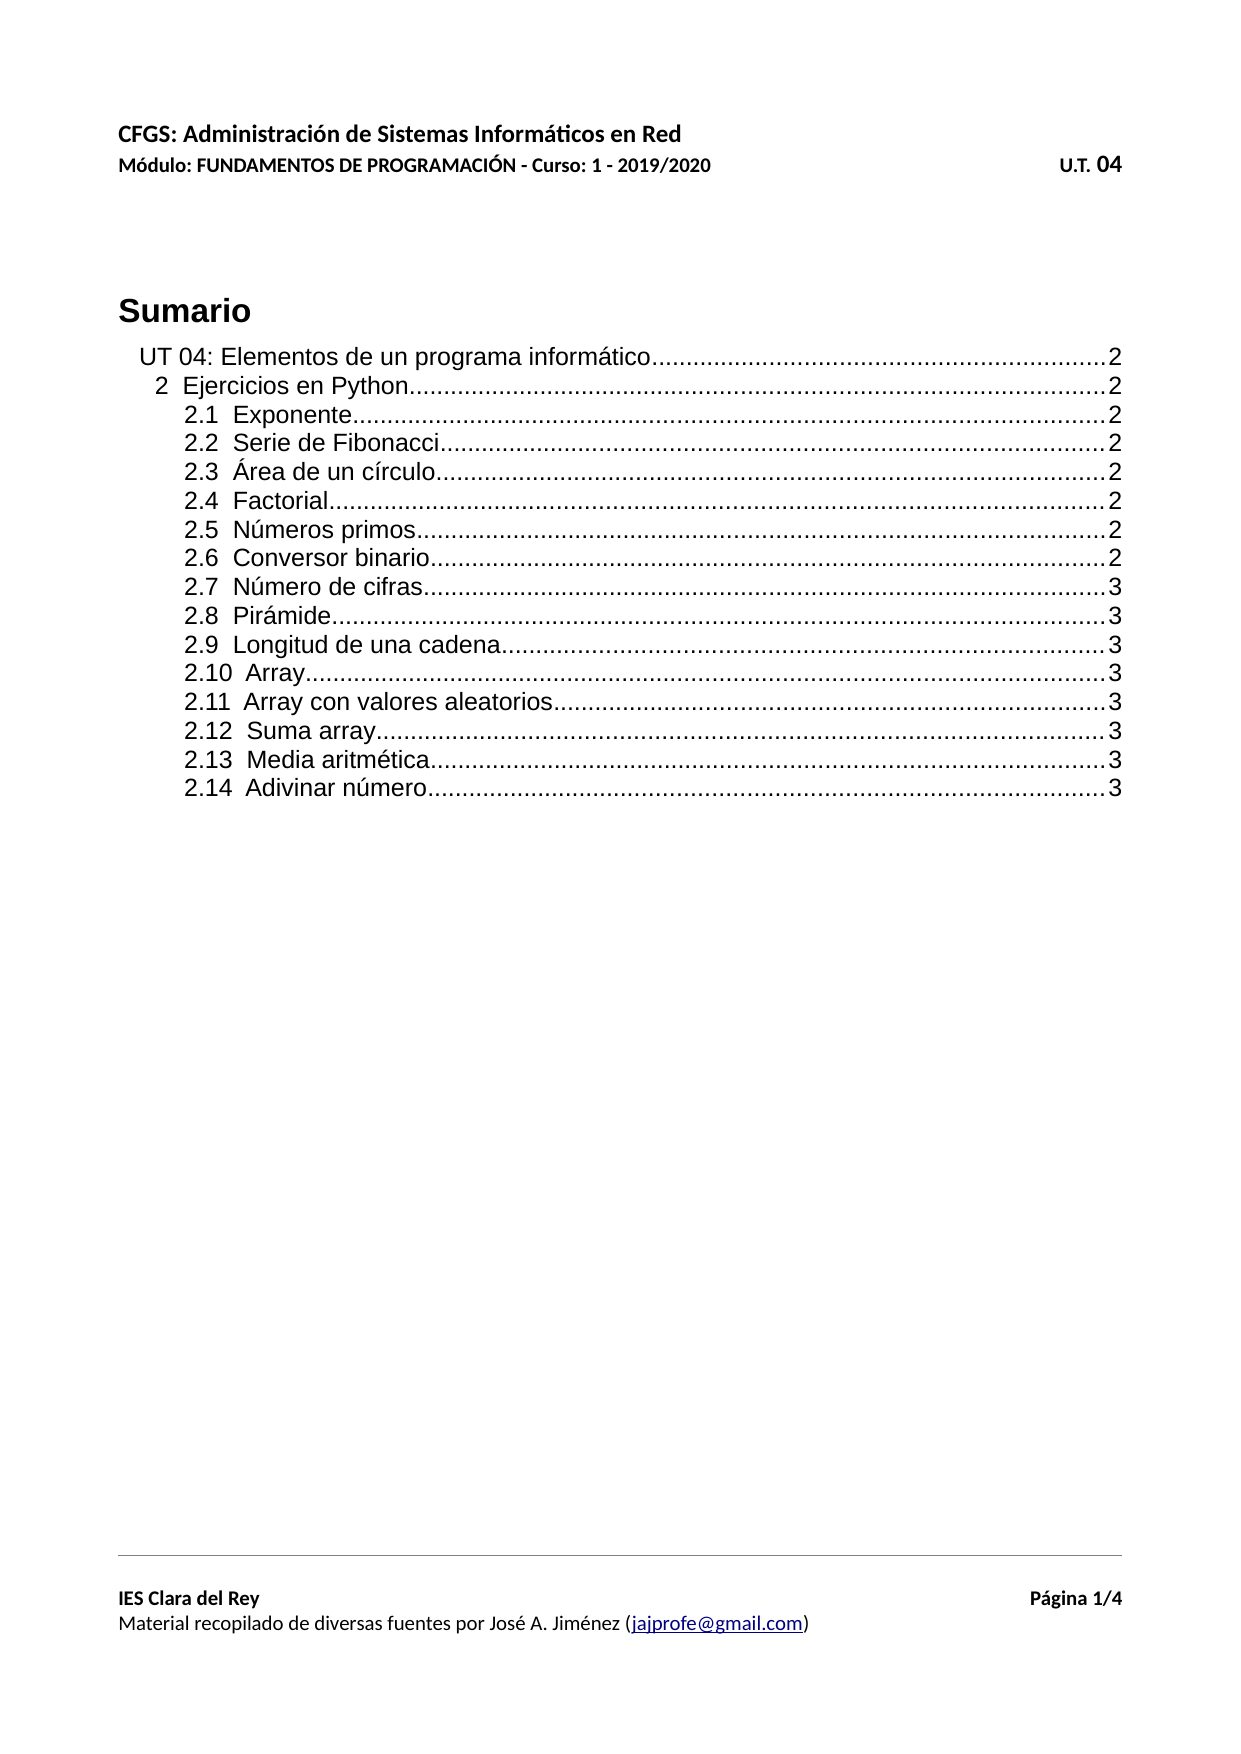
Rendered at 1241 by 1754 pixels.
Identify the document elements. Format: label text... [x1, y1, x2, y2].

text 2.5 Números primos 2 [177, 514, 1122, 543]
text 2.7 Número de cifras 3 [177, 572, 1122, 601]
text 2.1 Exponente 2 [177, 399, 1122, 428]
text 2.14 Adivinar número 3 [177, 773, 1122, 802]
text 2.2 Serie de Fibonacci 2 [177, 428, 1122, 457]
text 2.4 Factorial 2 [177, 486, 1122, 514]
text UT 04: Elementos de un programa informático 2 [118, 342, 1122, 371]
subtitle Sumario [118, 291, 1122, 329]
text 2.11 Array con valores aleatorios 3 [177, 687, 1122, 716]
text 2 Ejercicios en Python 2 [148, 371, 1122, 399]
text 2.12 Suma array 3 [177, 716, 1122, 744]
text 2.13 Media aritmética 3 [177, 744, 1122, 773]
text 2.8 Pirámide 3 [177, 601, 1122, 629]
text 2.10 Array 3 [177, 658, 1122, 687]
text 2.9 Longitud de una cadena 3 [177, 629, 1122, 658]
text 2.6 Conversor binario 2 [177, 543, 1122, 572]
text 2.3 Área de un círculo 2 [177, 457, 1122, 486]
